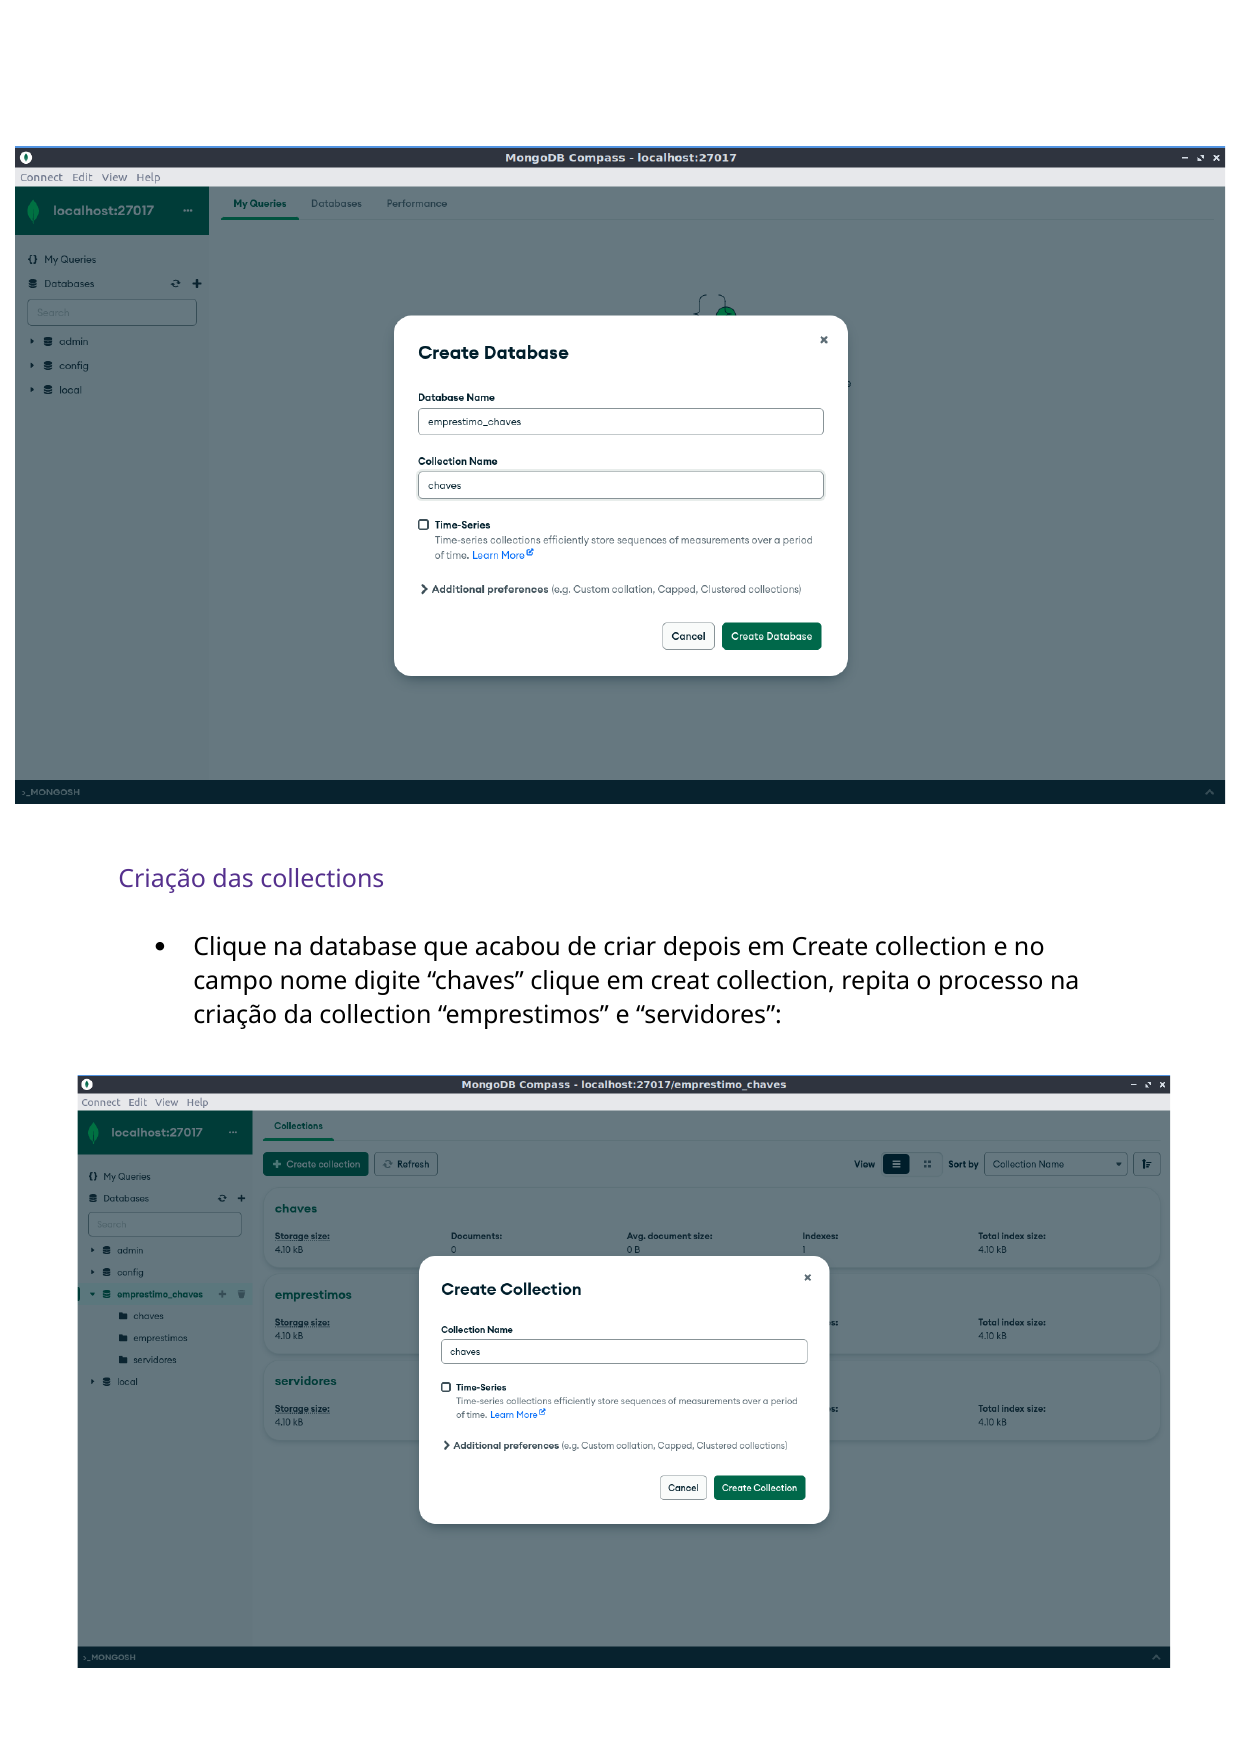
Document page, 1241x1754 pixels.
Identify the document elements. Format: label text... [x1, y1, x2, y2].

picture [77, 1075, 1171, 1668]
picture [15, 146, 1226, 804]
list Clique na database que acabou de criar depois em Create collection e no campo nome digite “chaves” clique em creat collection, repita o processo na criação da collection “emprestimos” e “servidores”: [156, 929, 1122, 1031]
text Criação das collections [118, 861, 1122, 895]
